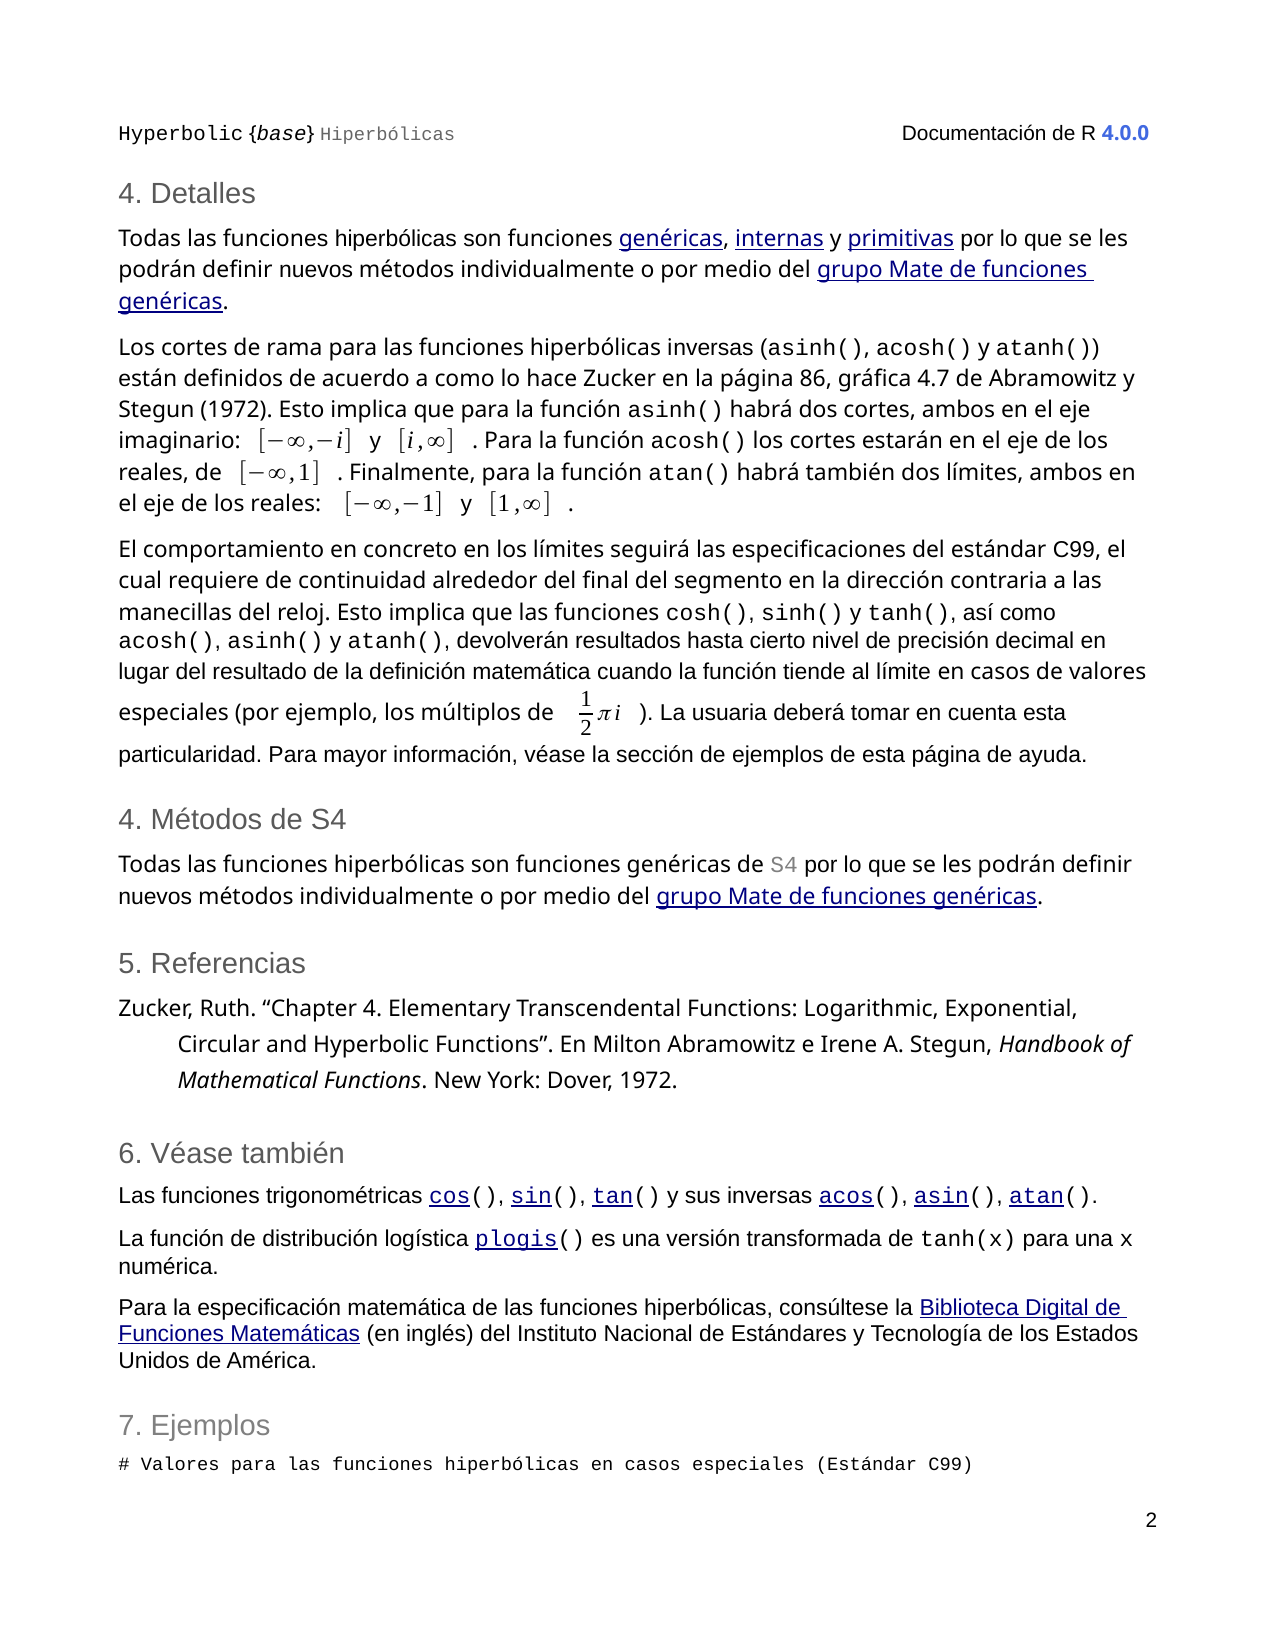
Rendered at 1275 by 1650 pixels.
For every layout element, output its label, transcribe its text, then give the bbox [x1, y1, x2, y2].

text Para la especificación matemática de las funciones hiperbólicas, consúltese la Biblioteca Digital de Funciones Matemáticas (en inglés) del Instituto Nacional de Estándares y Tecnología de los Estados Unidos de América. [118, 1294, 1157, 1373]
subtitle 4. Detalles [118, 176, 1157, 210]
subtitle 5. Referencias [118, 946, 1157, 980]
subtitle 4. Métodos de S4 [118, 802, 1157, 836]
subtitle 6. Véase también [118, 1136, 1157, 1169]
subtitle 7. Ejemplos [118, 1408, 1157, 1442]
text # Valores para las funciones hiperbólicas en casos especiales (Estándar C99) [118, 1454, 1157, 1476]
text Las funciones trigonométricas cos(), sin(), tan() y sus inversas acos(), asin(), atan(). [118, 1182, 1157, 1210]
text Los cortes de rama para las funciones hiperbólicas inversas (asinh(), acosh() y atanh()) están definidos de acuerdo a como lo hace Zucker en la página 86, gráfica 4.7 de Abramowitz y Stegun (1972). Esto implica que para la función asinh() habrá dos cortes, ambos en el eje imaginario:y. Para la función acosh() los cortes estarán en el eje de los reales, de. Finalmente, para la función atan() habrá también dos límites, ambos en el eje de los reales: y. [118, 331, 1157, 518]
text Todas las funciones hiperbólicas son funciones genéricas, internas y primitivas por lo que se les podrán definir nuevos métodos individualmente o por medio del grupo Mate de funciones genéricas. [118, 222, 1157, 316]
text Todas las funciones hiperbólicas son funciones genéricas de S4 por lo que se les podrán definir nuevos métodos individualmente o por medio del grupo Mate de funciones genéricas. [118, 848, 1157, 911]
text El comportamiento en concreto en los límites seguirá las especificaciones del estándar C99, el cual requiere de continuidad alrededor del final del segmento en la dirección contraria a las manecillas del reloj. Esto implica que las funciones cosh(), sinh() y tanh(), así como acosh(), asinh() y atanh(), devolverán resultados hasta cierto nivel de precisión decimal en lugar del resultado de la definición matemática cuando la función tiende al límite en casos de valores especiales (por ejemplo, los múltiplos de ). La usuaria deberá tomar en cuenta esta particularidad. Para mayor información, véase la sección de ejemplos de esta página de ayuda. [118, 533, 1157, 767]
text La función de distribución logística plogis() es una versión transformada de tanh(x) para una x numérica. [118, 1224, 1157, 1279]
text Zucker, Ruth. “Chapter 4. Elementary Transcendental Functions: Logarithmic, Exponential, Circular and Hyperbolic Functions”. En Milton Abramowitz e Irene A. Stegun, Handbook of Mathematical Functions. New York: Dover, 1972. [118, 992, 1157, 1096]
